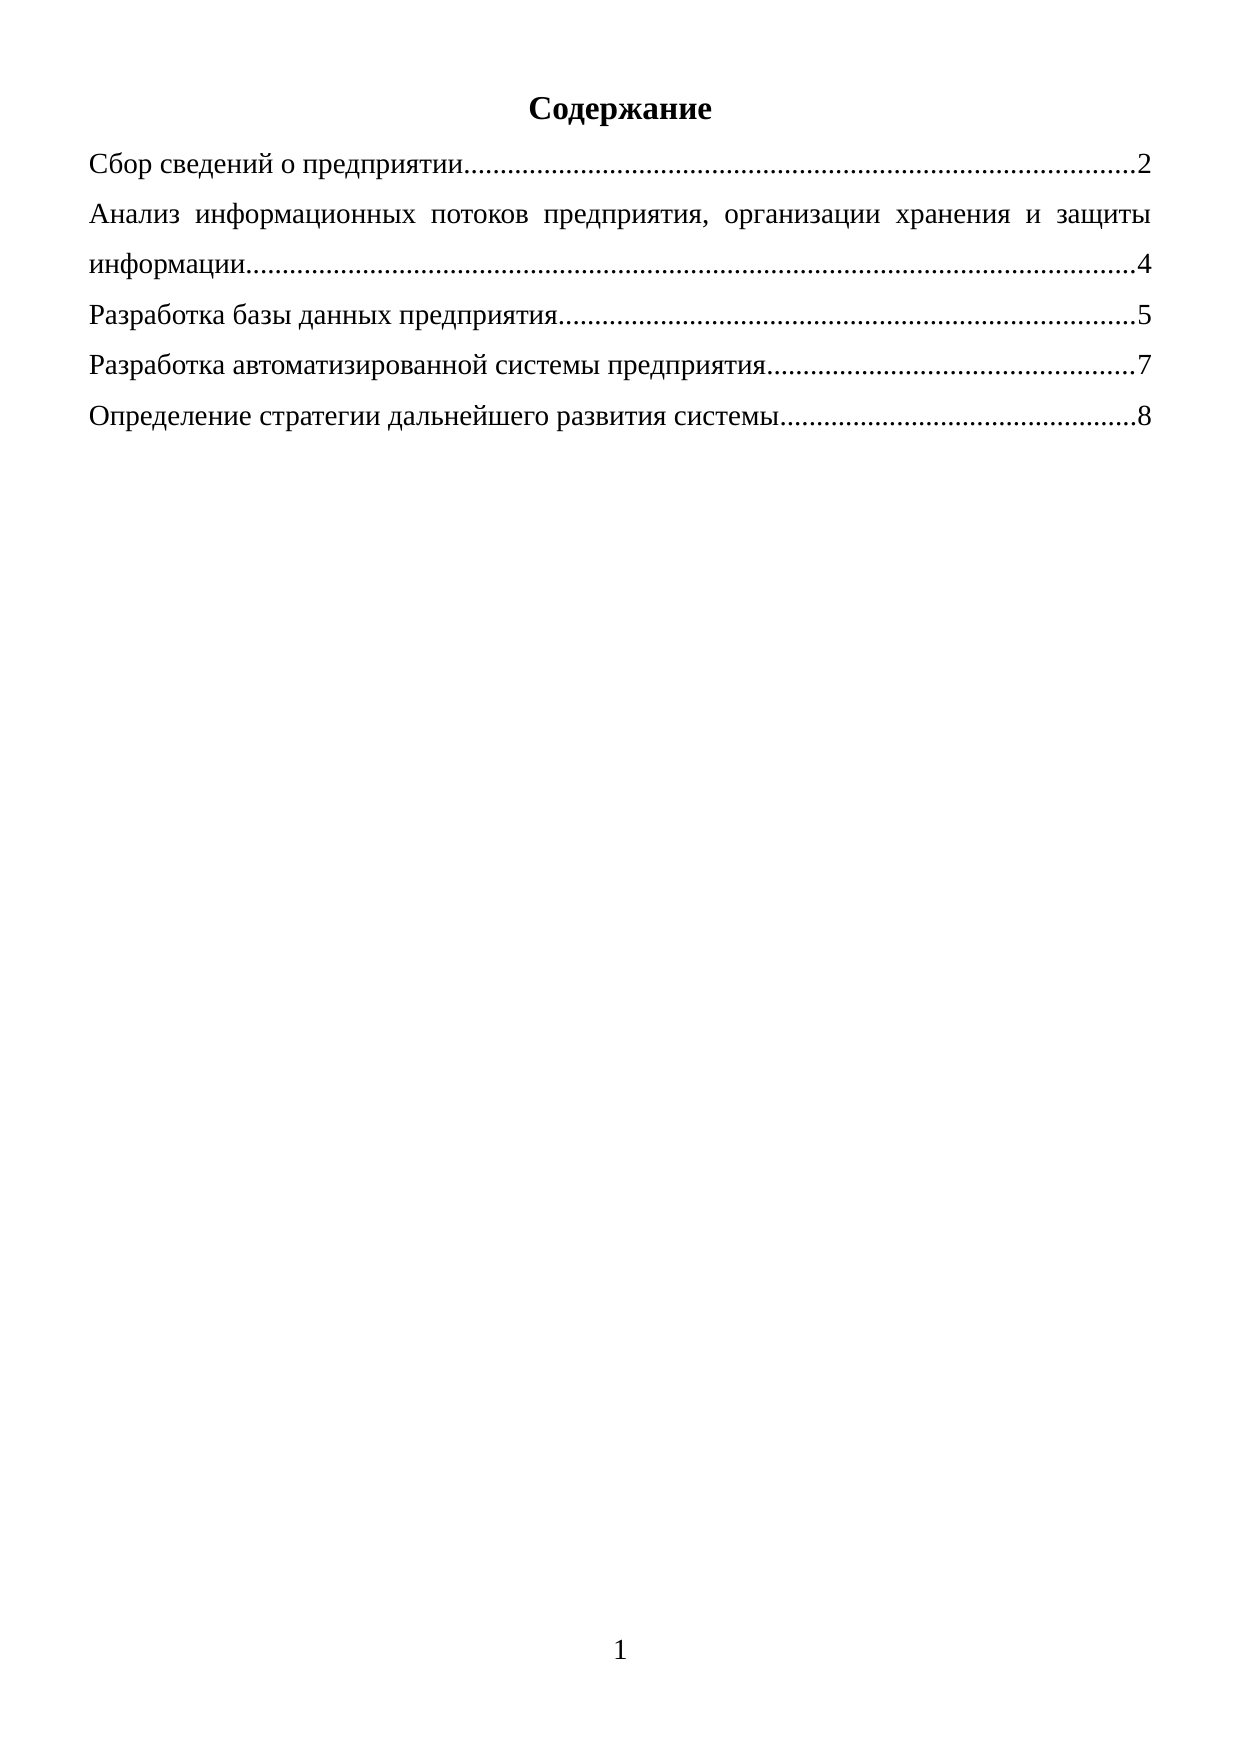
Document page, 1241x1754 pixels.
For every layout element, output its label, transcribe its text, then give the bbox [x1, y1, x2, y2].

text Сбор сведений о предприятии 2 [88, 146, 1152, 179]
text Разработка автоматизированной системы предприятия 7 [88, 347, 1152, 381]
subtitle Содержание [88, 88, 1152, 127]
text Разработка базы данных предприятия 5 [88, 297, 1152, 331]
text Анализ информационных потоков предприятия, организации хранения и защиты информации 4 [88, 196, 1152, 280]
text Определение стратегии дальнейшего развития системы 8 [88, 398, 1152, 431]
